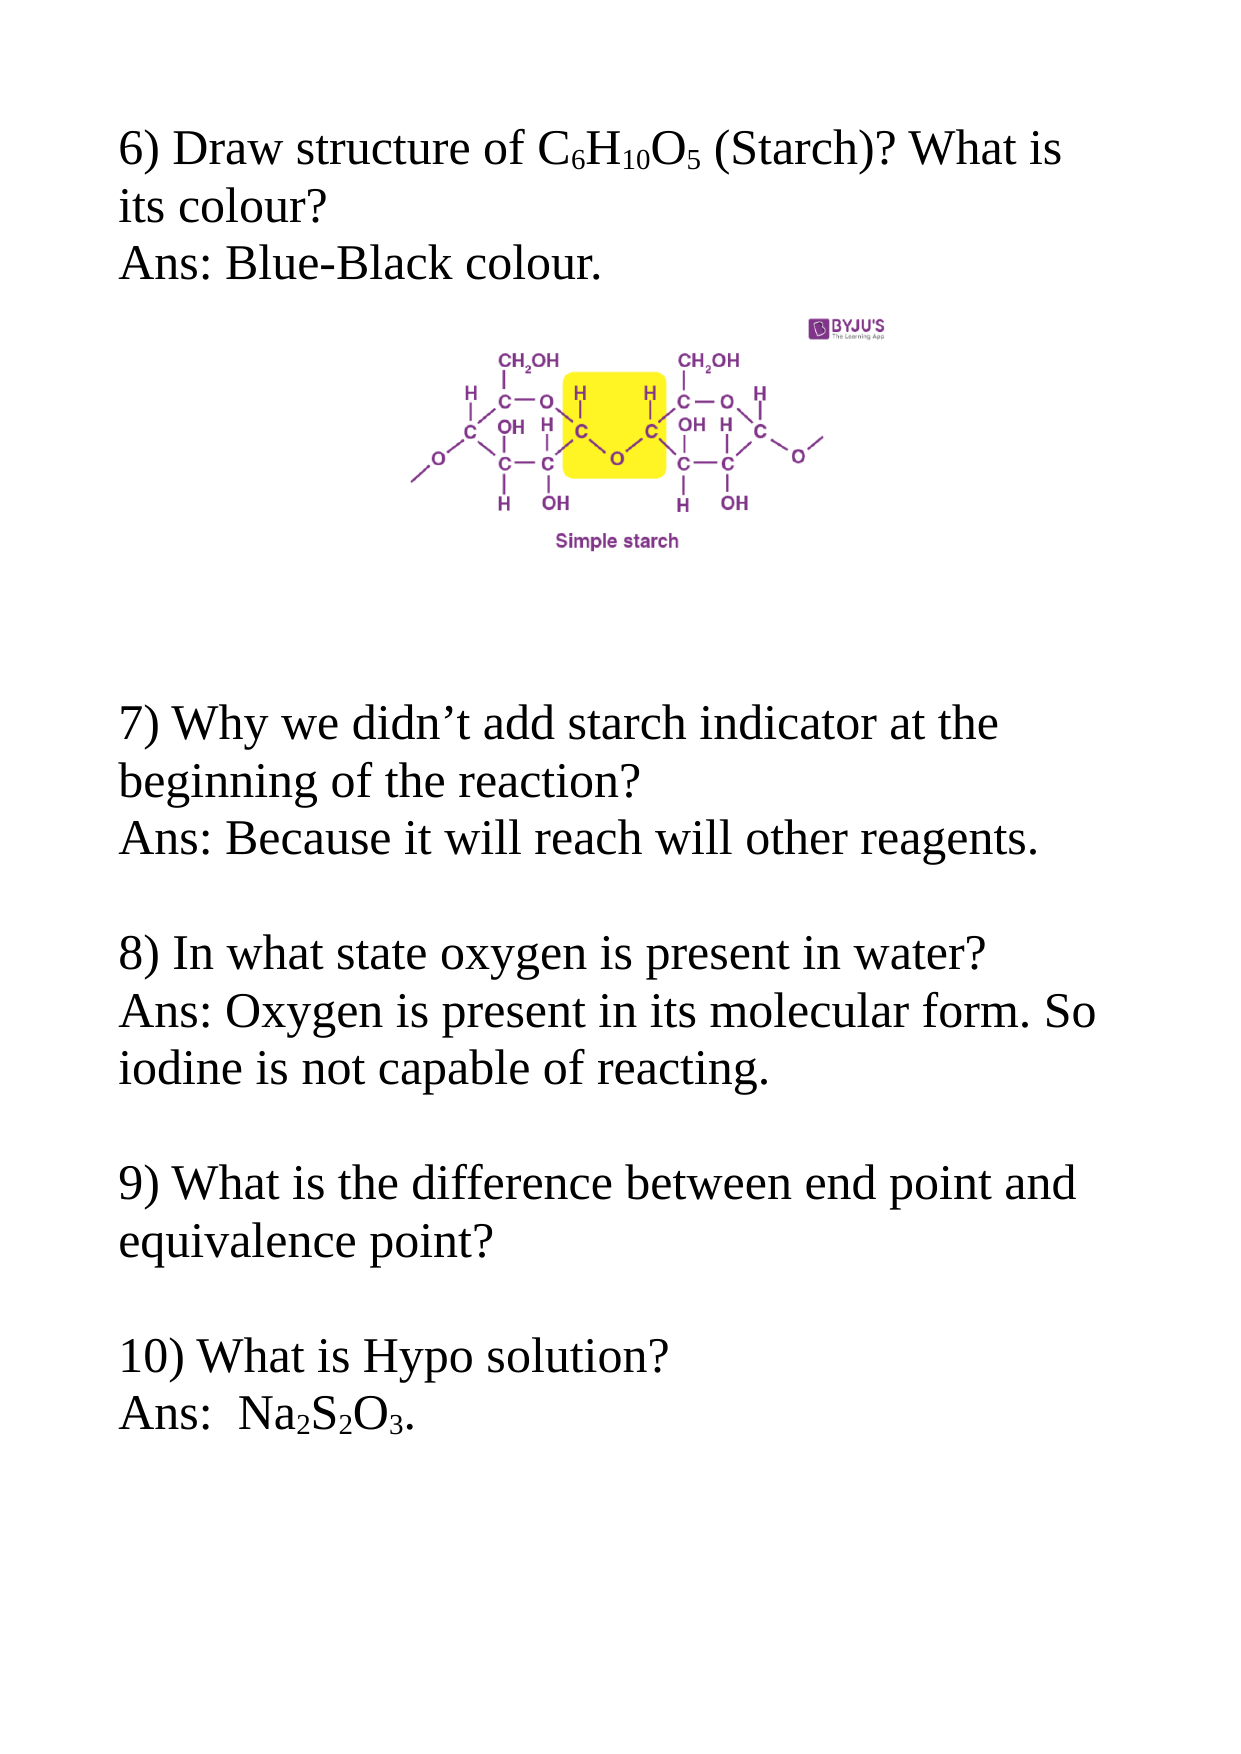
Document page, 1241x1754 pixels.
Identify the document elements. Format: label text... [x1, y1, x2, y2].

text 9) What is the difference between end point and equivalence point? [118, 1153, 1122, 1268]
text 8) In what state oxygen is present in water? [118, 923, 1122, 981]
text Ans: Oxygen is present in its molecular form. So iodine is not capable of reacting. [118, 981, 1122, 1096]
text 6) Draw structure of C6H10O5 (Starch)? What is its colour? [118, 118, 1122, 233]
text 7) Why we didn’t add starch indicator at the beginning of the reaction? [118, 693, 1122, 808]
text 10) What is Hypo solution? [118, 1326, 1122, 1383]
picture [341, 310, 893, 567]
text Ans: Blue-Black colour. [118, 233, 1122, 291]
text Ans: Because it will reach will other reagents. [118, 808, 1122, 866]
text Ans: Na2S2O3. [118, 1383, 1122, 1441]
